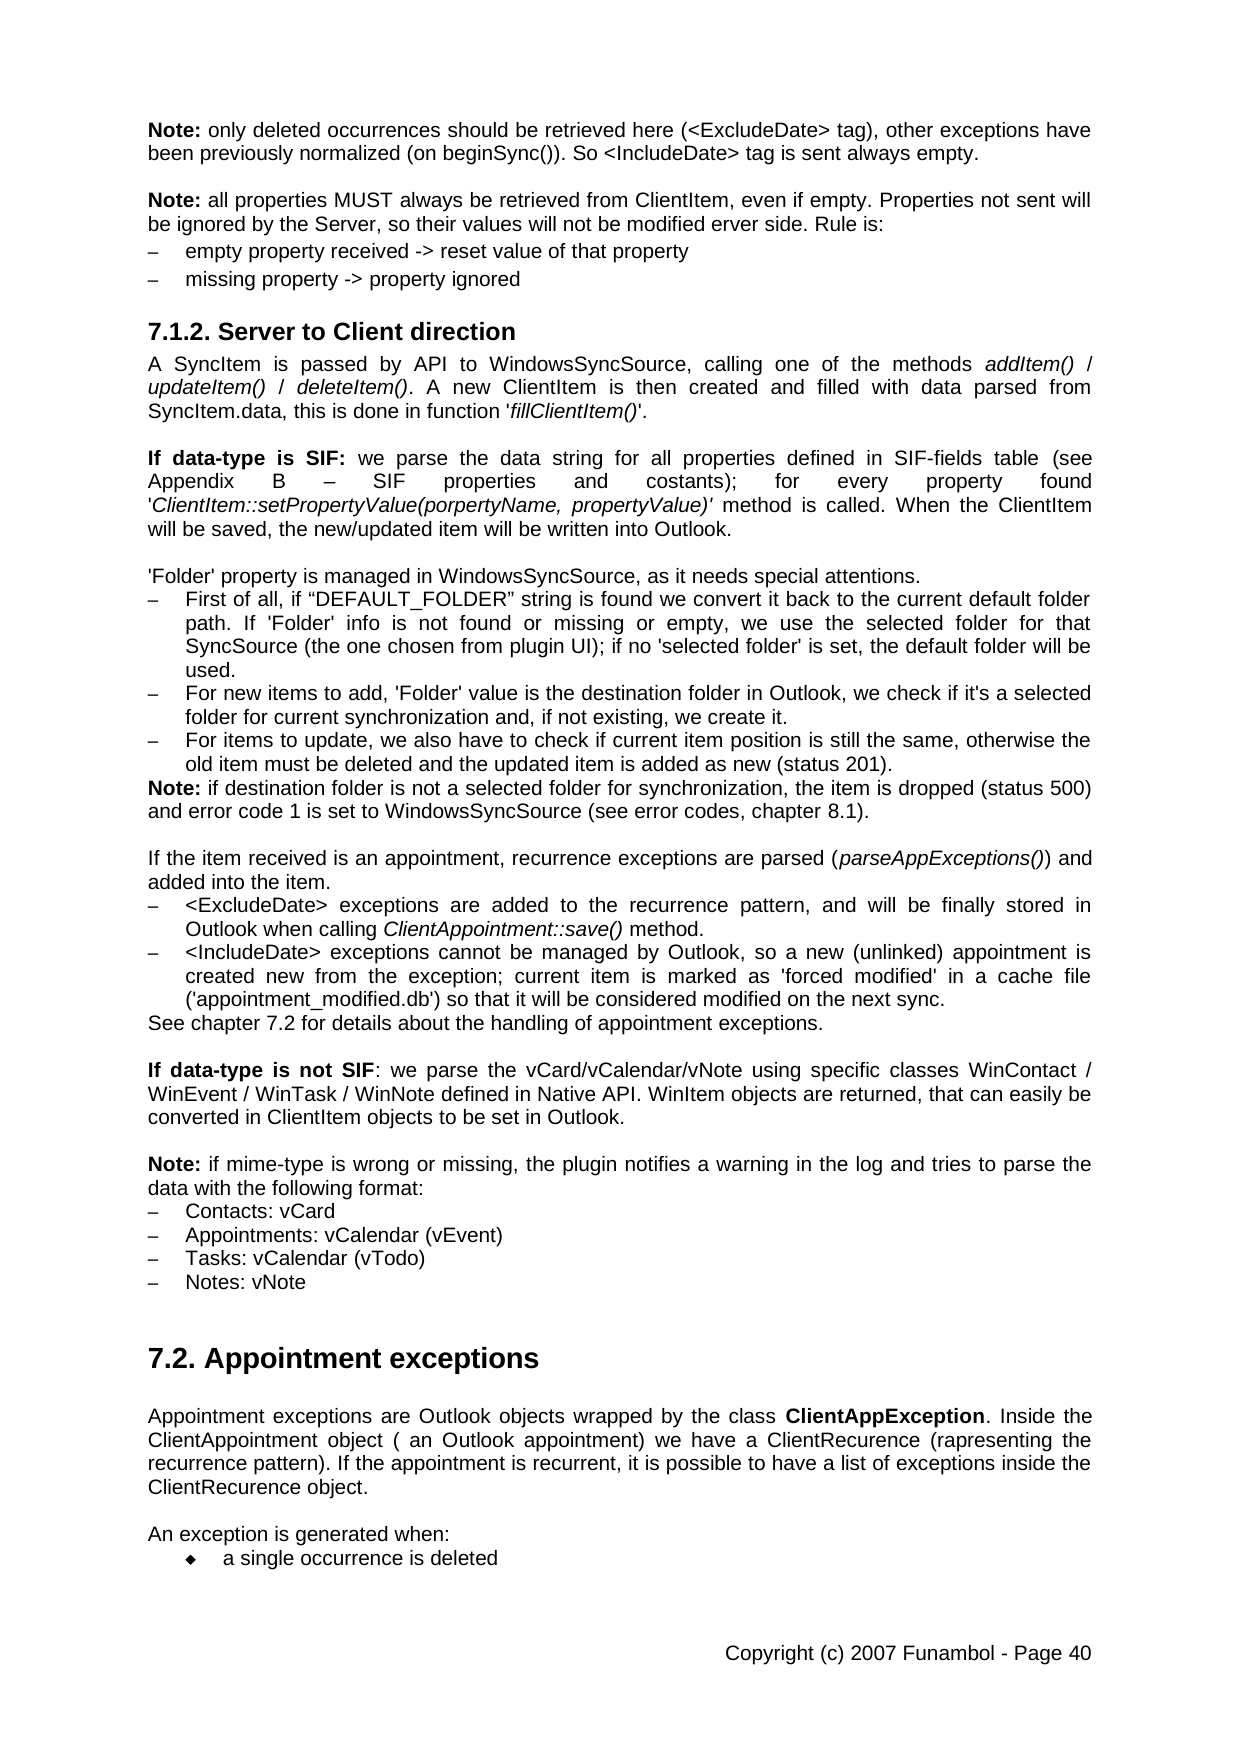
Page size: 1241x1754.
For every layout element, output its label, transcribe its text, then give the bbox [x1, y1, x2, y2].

text Appointment exceptions are Outlook objects wrapped by the class ClientAppException. Inside the ClientAppointment object ( an Outlook appointment) we have a ClientRecurence (rapresenting the recurrence pattern). If the appointment is recurrent, it is possible to have a list of exceptions inside the ClientRecurence object. [148, 1405, 1093, 1499]
text If data-type is not SIF: we parse the vCard/vCalendar/vNote using specific classes WinContact / WinEvent / WinTask / WinNote defined in Native API. WinItem objects are returned, that can easily be converted in ClientItem objects to be set in Outlook. [148, 1058, 1093, 1129]
text Note: all properties MUST always be retrieved from ClientItem, even if empty. Properties not sent will be ignored by the Server, so their values will not be modified erver side. Rule is: [148, 189, 1093, 236]
text If data-type is SIF: we parse the data string for all properties defined in SIF-fields table (see Appendix B – SIF properties and costants); for every property found 'ClientItem::setPropertyValue(porpertyName, propertyValue)' method is called. When the ClientItem will be saved, the new/updated item will be written into Outlook. [148, 446, 1093, 541]
text An exception is generated when: [148, 1522, 1093, 1546]
text A SyncItem is passed by API to WindowsSyncSource, calling one of the methods addItem() / updateItem() / deleteItem(). A new ClientItem is then created and filled with data parsed from SyncItem.data, this is done in function 'fillClientItem()'. [148, 352, 1093, 423]
list For items to update, we also have to check if current item position is still the same, otherwise the old item must be deleted and the updated item is added as new (status 201). [148, 729, 1093, 776]
text If the item received is an appointment, recurrence exceptions are parsed (parseAppExceptions()) and added into the item. [148, 847, 1093, 894]
text Note: if destination folder is not a selected folder for synchronization, the item is dropped (status 500) and error code 1 is set to WindowsSyncSource (see error codes, chapter 8.1). [148, 776, 1093, 823]
text Note: if mime-type is wrong or missing, the plugin notifies a warning in the log and tries to parse the data with the following format: [148, 1153, 1093, 1200]
subtitle Appointment exceptions [148, 1342, 1093, 1375]
subtitle Server to Client direction [148, 318, 1093, 346]
list For new items to add, 'Folder' value is the destination folder in Outlook, we check if it's a selected folder for current synchronization and, if not existing, we create it. [148, 682, 1093, 729]
list <IncludeDate> exceptions cannot be managed by Outlook, so a new (unlinked) appointment is created new from the exception; current item is marked as 'forced modified' in a cache file ('appointment_modified.db') so that it will be considered modified on the next sync. [148, 941, 1093, 1011]
text 'Folder' property is managed in WindowsSyncSource, as it needs special attentions. [148, 564, 1093, 588]
text Note: only deleted occurrences should be retrieved here (<ExcludeDate> tag), other exceptions have been previously normalized (on beginSync()). So <IncludeDate> tag is sent always empty. [148, 118, 1093, 165]
list a single occurrence is deleted [185, 1546, 1093, 1569]
list <ExcludeDate> exceptions are added to the recurrence pattern, and will be finally stored in Outlook when calling ClientAppointment::save() method. [148, 894, 1093, 941]
list Tasks: vCalendar (vTodo) [148, 1247, 1093, 1270]
list Contacts: vCard [148, 1200, 1093, 1223]
list Appointments: vCalendar (vEvent) [148, 1223, 1093, 1247]
list empty property received -> reset value of that property [148, 236, 1093, 264]
list First of all, if “DEFAULT_FOLDER” string is found we convert it back to the current default folder path. If 'Folder' info is not found or missing or empty, we use the selected folder for that SyncSource (the one chosen from plugin UI); if no 'selected folder' is set, the default folder will be used. [148, 588, 1093, 682]
list missing property -> property ignored [148, 264, 1093, 293]
list Notes: vNote [148, 1270, 1093, 1294]
text See chapter 7.2 for details about the handling of appointment exceptions. [148, 1011, 1093, 1035]
